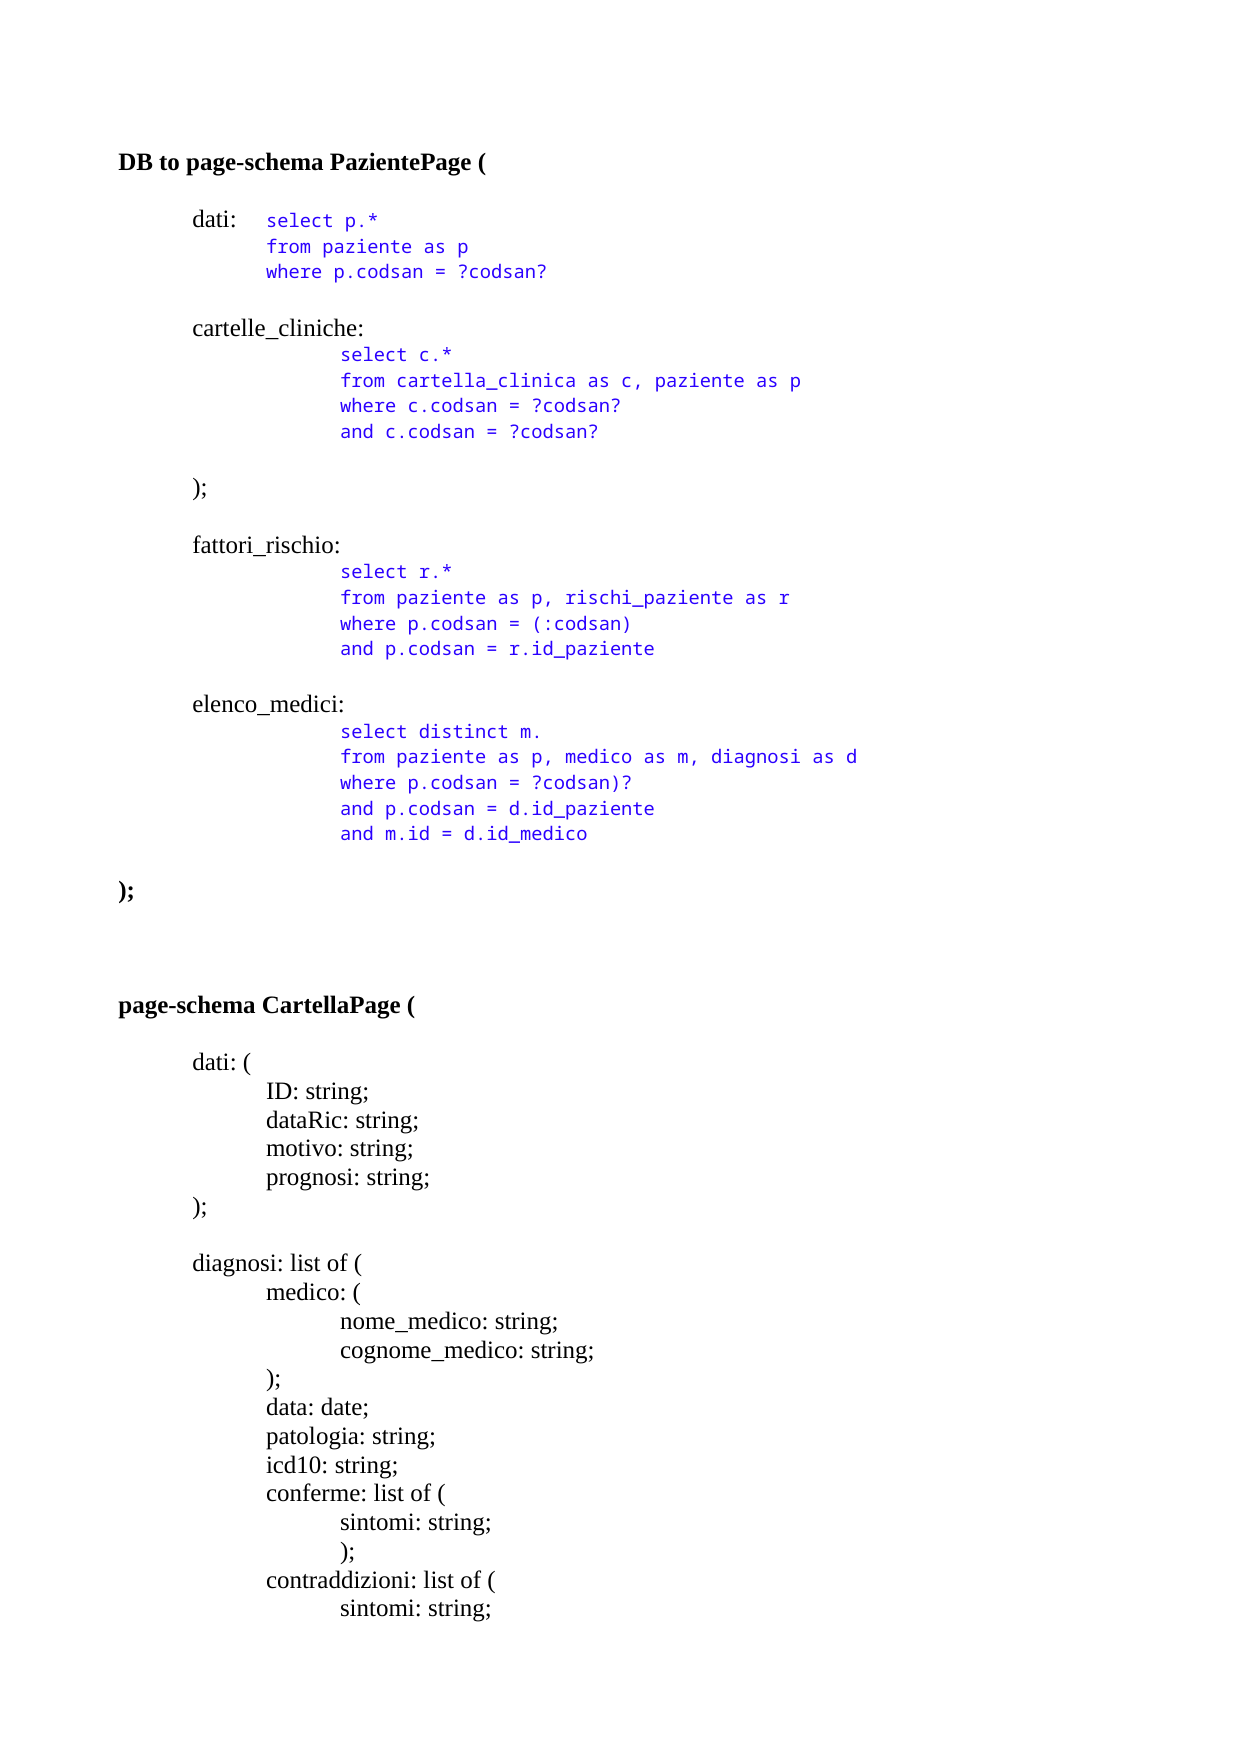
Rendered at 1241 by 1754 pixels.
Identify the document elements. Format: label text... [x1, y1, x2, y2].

text cartelle_cliniche: [118, 313, 1122, 342]
text prognosi: string; [118, 1162, 1122, 1191]
text sintomi: string; [118, 1593, 1122, 1622]
text page-schema CartellaPage ( [118, 990, 1122, 1018]
text ); [118, 1363, 1122, 1392]
text dati: select p.* [118, 204, 1122, 233]
text elenco_medici: [118, 689, 1122, 718]
text ID: string; [118, 1076, 1122, 1105]
text select r.* [118, 559, 1122, 584]
text fattori_rischio: [118, 530, 1122, 559]
text where p.codsan = (:codsan) [118, 610, 1122, 635]
text from paziente as p, rischi_paziente as r [118, 584, 1122, 610]
text ); [118, 1536, 1122, 1565]
text DB to page-schema PazientePage ( [118, 147, 1122, 176]
text from paziente as p [118, 233, 1122, 259]
text data: date; [118, 1392, 1122, 1421]
text sintomi: string; [118, 1507, 1122, 1536]
text icd10: string; [118, 1450, 1122, 1478]
text ); [118, 875, 1122, 903]
text conferme: list of ( [118, 1478, 1122, 1507]
text from paziente as p, medico as m, diagnosi as d [118, 744, 1122, 769]
text and c.codsan = ?codsan? [118, 418, 1122, 444]
text select c.* [118, 342, 1122, 367]
text where p.codsan = ?codsan? [118, 259, 1122, 284]
text patologia: string; [118, 1421, 1122, 1450]
text select distinct m. [118, 718, 1122, 744]
text where c.codsan = ?codsan? [118, 393, 1122, 418]
text dataRic: string; [118, 1105, 1122, 1133]
text where p.codsan = ?codsan)? [118, 769, 1122, 795]
text cognome_medico: string; [118, 1335, 1122, 1363]
text medico: ( [118, 1277, 1122, 1306]
text and p.codsan = d.id_paziente [118, 795, 1122, 820]
text diagnosi: list of ( [118, 1248, 1122, 1277]
text ); [118, 1191, 1122, 1220]
text and p.codsan = r.id_paziente [118, 635, 1122, 661]
text nome_medico: string; [118, 1306, 1122, 1335]
text dati: ( [118, 1047, 1122, 1076]
text contraddizioni: list of ( [118, 1565, 1122, 1593]
text motivo: string; [118, 1133, 1122, 1162]
text and m.id = d.id_medico [118, 820, 1122, 846]
text from cartella_clinica as c, paziente as p [118, 367, 1122, 393]
text ); [118, 472, 1122, 501]
